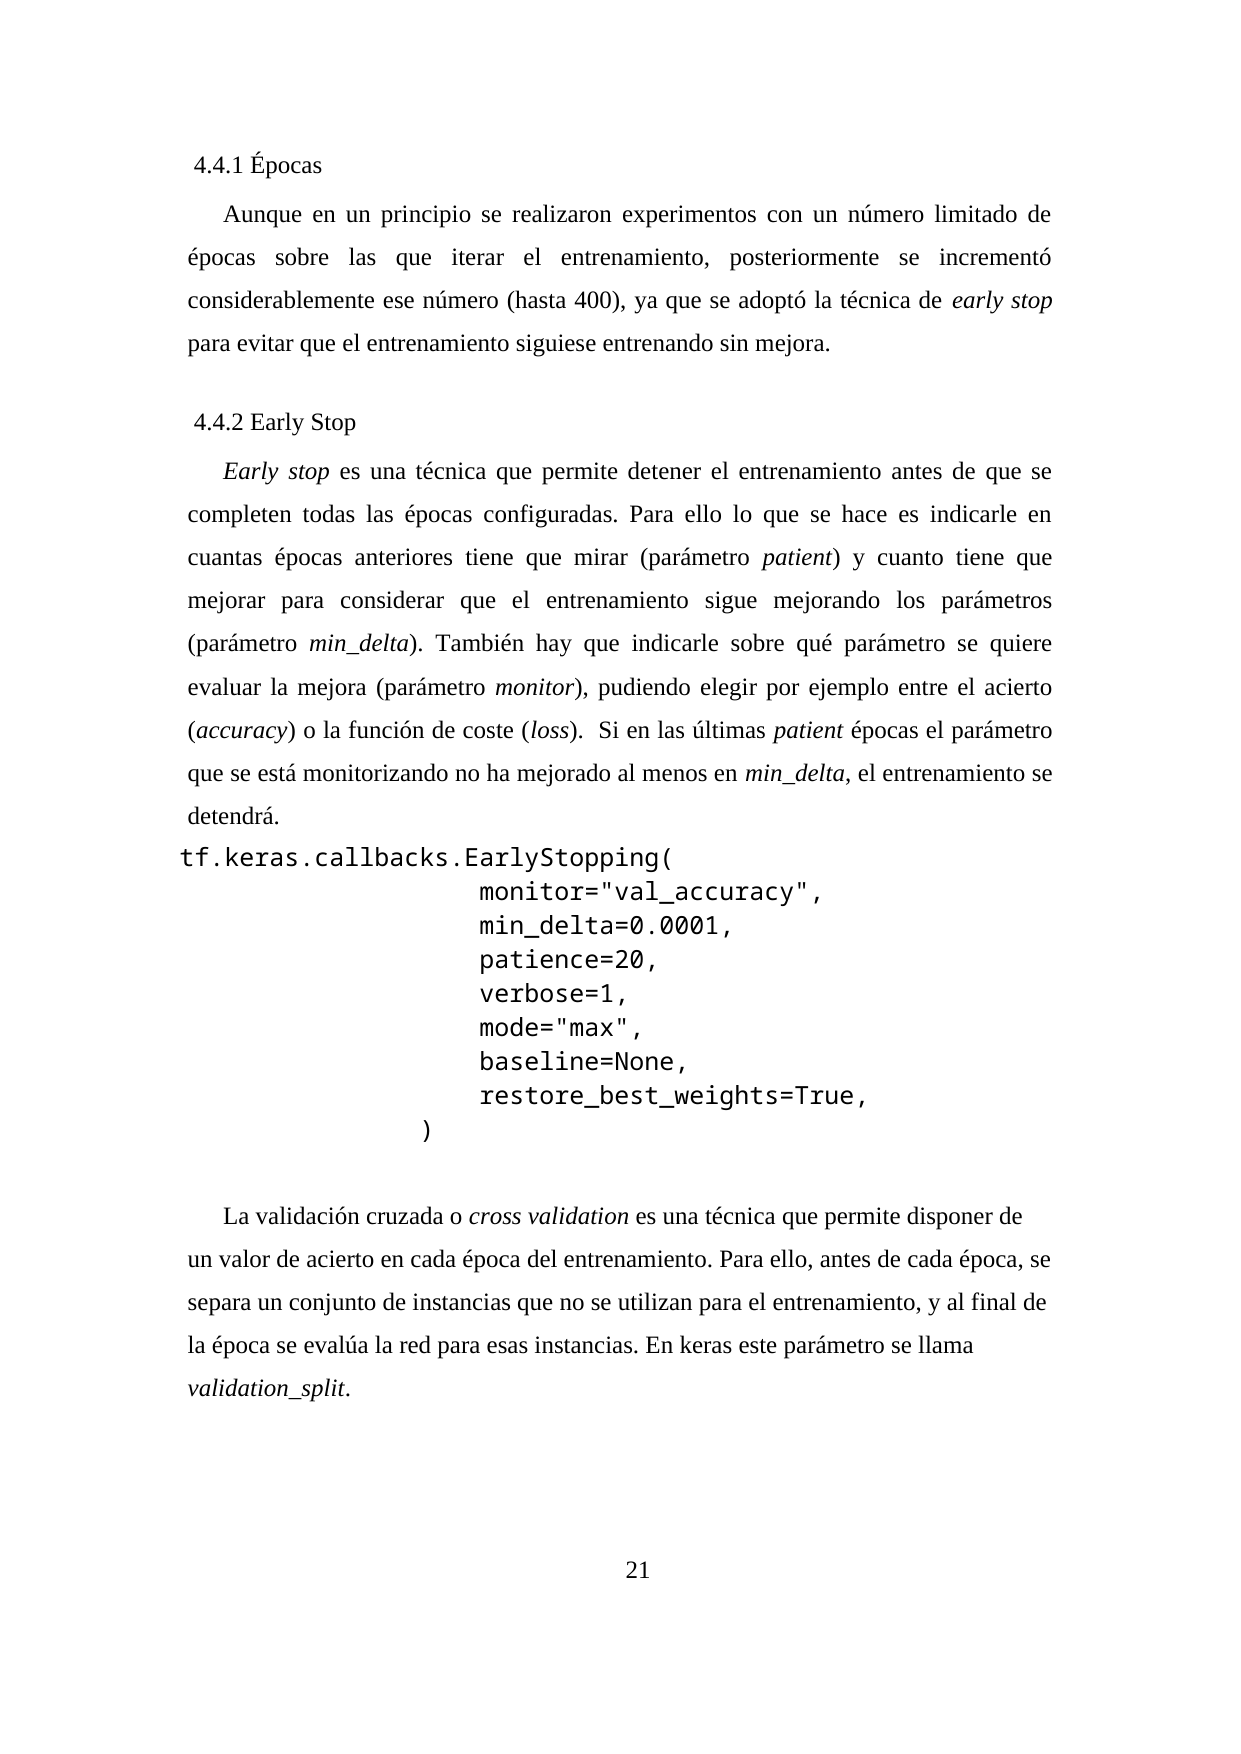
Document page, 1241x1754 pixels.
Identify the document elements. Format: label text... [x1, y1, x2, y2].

text Aunque en un principio se realizaron experimentos con un número limitado de épocas sobre las que iterar el entrenamiento, posteriormente se incrementó considerablemente ese número (hasta 400), ya que se adoptó la técnica de early stop para evitar que el entrenamiento siguiese entrenando sin mejora. [187, 199, 1053, 357]
subtitle Early Stop [187, 407, 1053, 436]
subtitle Épocas [187, 150, 1053, 179]
text La validación cruzada o cross validation es una técnica que permite disponer de un valor de acierto en cada época del entrenamiento. Para ello, antes de cada época, se separa un conjunto de instancias que no se utilizan para el entrenamiento, y al final de la época se evalúa la red para esas instancias. En keras este parámetro se llama validation_split. [187, 1201, 1053, 1402]
text Early stop es una técnica que permite detener el entrenamiento antes de que se completen todas las épocas configuradas. Para ello lo que se hace es indicarle en cuantas épocas anteriores tiene que mirar (parámetro patient) y cuanto tiene que mejorar para considerar que el entrenamiento sigue mejorando los parámetros (parámetro min_delta). También hay que indicarle sobre qué parámetro se quiere evaluar la mejora (parámetro monitor), pudiendo elegir por ejemplo entre el acierto (accuracy) o la función de coste (loss). Si en las últimas patient épocas el parámetro que se está monitorizando no ha mejorado al menos en min_delta, el entrenamiento se detendrá. [187, 456, 1053, 830]
